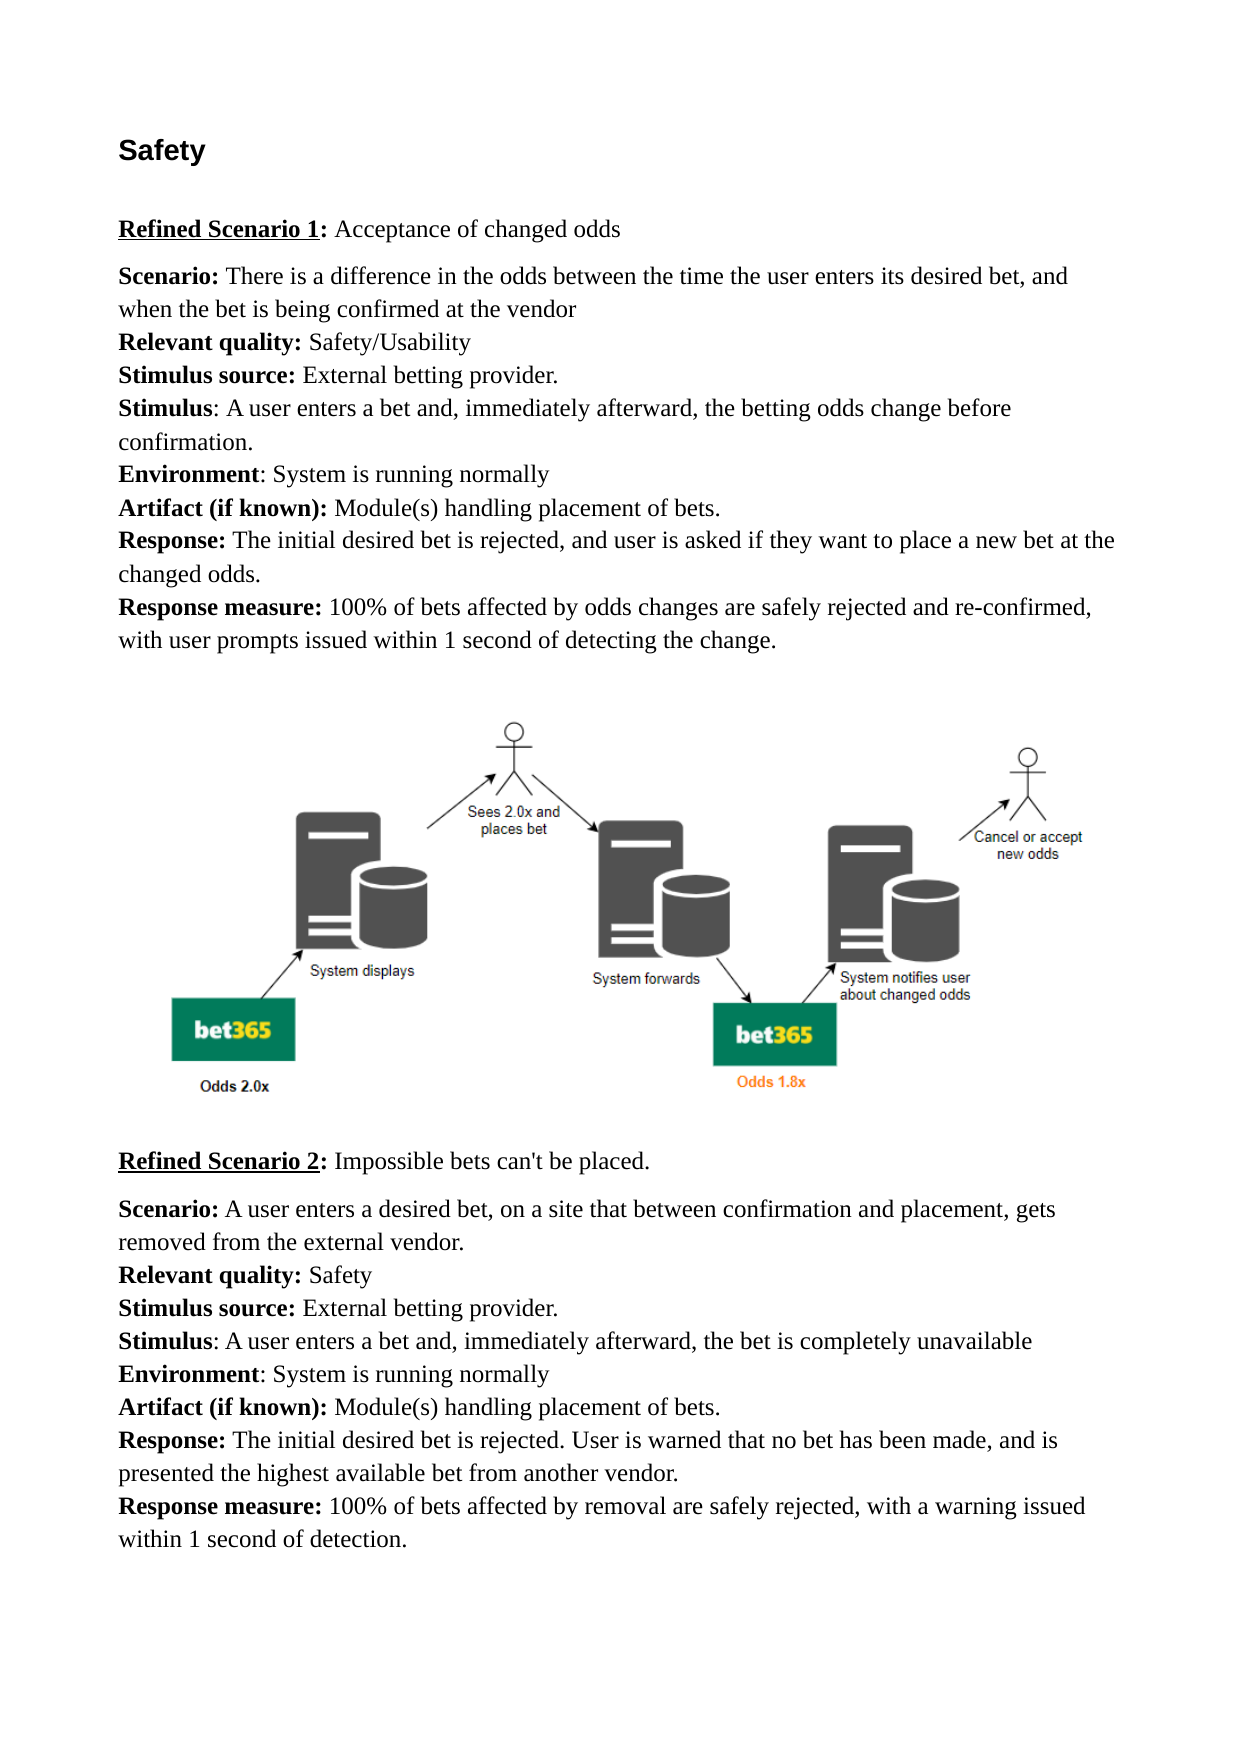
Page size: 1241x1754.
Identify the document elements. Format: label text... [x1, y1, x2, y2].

subtitle Safety [118, 133, 1122, 166]
text Scenario: A user enters a desired bet, on a site that between confirmation and placement, gets removed from the external vendor. Relevant quality: Safety Stimulus source: External betting provider. Stimulus: A user enters a bet and, immediately afterward, the bet is completely unavailable Environment: System is running normally Artifact (if known): Module(s) handling placement of bets. Response: The initial desired bet is rejected. User is warned that no bet has been made, and is presented the highest available bet from another vendor. Response measure: 100% of bets affected by removal are safely rejected, with a warning issued within 1 second of detection. [118, 1194, 1122, 1553]
text Refined Scenario 2: Impossible bets can't be placed. [118, 1146, 1122, 1175]
picture [118, 657, 1123, 1128]
text Scenario: There is a difference in the odds between the time the user enters its desired bet, and when the bet is being confirmed at the vendor Relevant quality: Safety/Usability Stimulus source: External betting provider. Stimulus: A user enters a bet and, immediately afterward, the betting odds change before confirmation. Environment: System is running normally Artifact (if known): Module(s) handling placement of bets. Response: The initial desired bet is rejected, and user is asked if they want to place a new bet at the changed odds. Response measure: 100% of bets affected by odds changes are safely rejected and re-confirmed, with user prompts issued within 1 second of detecting the change. [118, 261, 1122, 657]
text Refined Scenario 1: Acceptance of changed odds [118, 214, 1122, 243]
